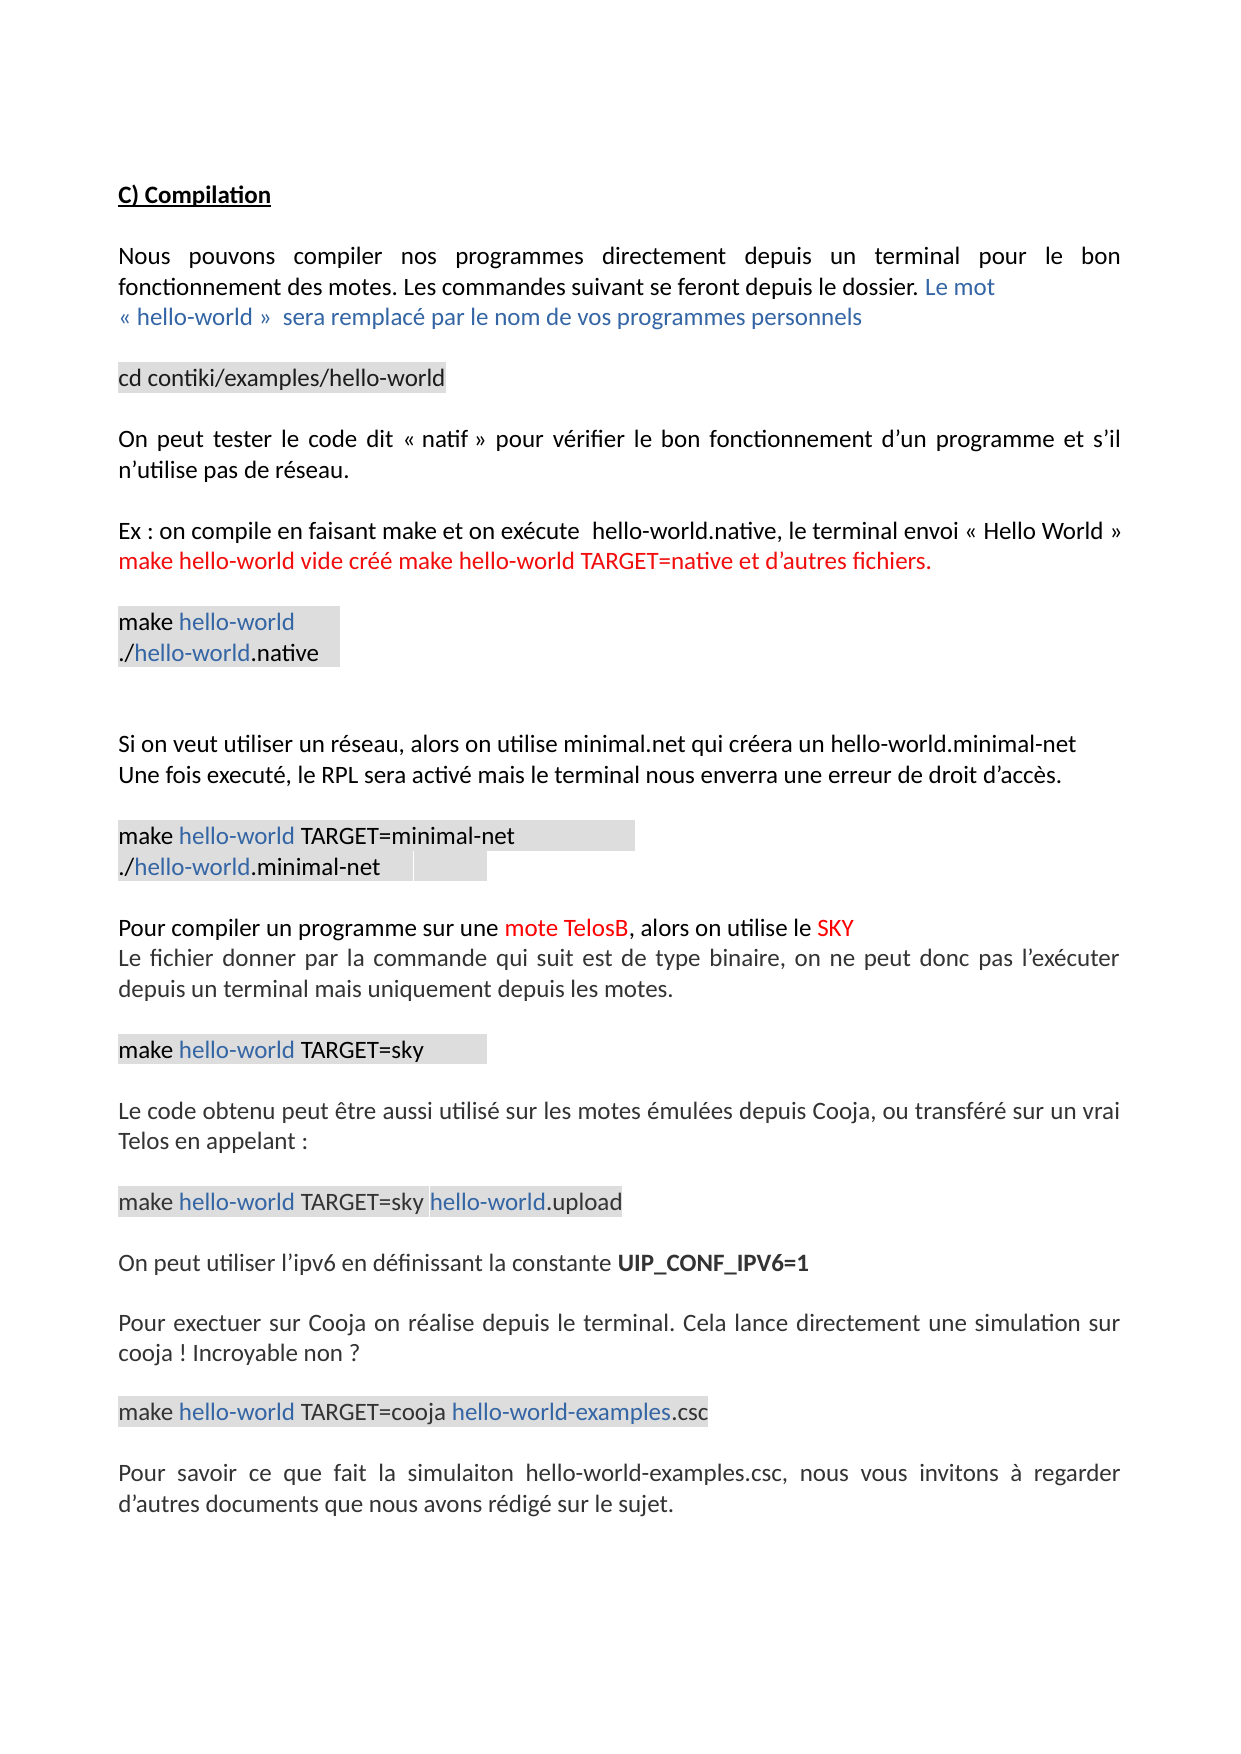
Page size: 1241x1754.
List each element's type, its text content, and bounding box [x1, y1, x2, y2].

text make hello-world TARGET=sky hello-world.upload [118, 1186, 1122, 1217]
text make hello-world TARGET=cooja hello-world-examples.csc [118, 1396, 1122, 1427]
text Nous pouvons compiler nos programmes directement depuis un terminal pour le bon fonctionnement des motes. Les commandes suivant se feront depuis le dossier. Le mot [118, 240, 1122, 301]
text ./hello-world.native [118, 637, 1122, 667]
text C) Compilation [118, 179, 1122, 210]
text make hello-world TARGET=minimal-net [118, 820, 1122, 851]
text Pour exectuer sur Cooja on réalise depuis le terminal. Cela lance directement une simulation sur cooja ! Incroyable non ? [118, 1307, 1122, 1368]
text Ex : on compile en faisant make et on exécute hello-world.native, le terminal envoi « Hello World » make hello-world vide créé make hello-world TARGET=native et d’autres fichiers. [118, 515, 1122, 576]
text « hello-world » sera remplacé par le nom de vos programmes personnels [118, 301, 1122, 332]
text Le fichier donner par la commande qui suit est de type binaire, on ne peut donc pas l’exécuter depuis un terminal mais uniquement depuis les motes. [118, 942, 1122, 1003]
text On peut tester le code dit « natif » pour vérifier le bon fonctionnement d’un programme et s’il n’utilise pas de réseau. [118, 423, 1122, 484]
text Le code obtenu peut être aussi utilisé sur les motes émulées depuis Cooja, ou transféré sur un vrai Telos en appelant : [118, 1095, 1122, 1156]
text Une fois executé, le RPL sera activé mais le terminal nous enverra une erreur de droit d’accès. [118, 759, 1122, 789]
text On peut utiliser l’ipv6 en définissant la constante UIP_CONF_IPV6=1 [118, 1247, 1122, 1278]
text cd contiki/examples/hello-world [118, 362, 1122, 393]
text make hello-world TARGET=sky [118, 1034, 1122, 1064]
text ./hello-world.minimal-net [118, 851, 1122, 881]
text make hello-world [118, 606, 1122, 637]
text Pour compiler un programme sur une mote TelosB, alors on utilise le SKY [118, 912, 1122, 942]
text Si on veut utiliser un réseau, alors on utilise minimal.net qui créera un hello-world.minimal-net [118, 728, 1122, 759]
text Pour savoir ce que fait la simulaiton hello-world-examples.csc, nous vous invitons à regarder d’autres documents que nous avons rédigé sur le sujet. [118, 1457, 1122, 1518]
